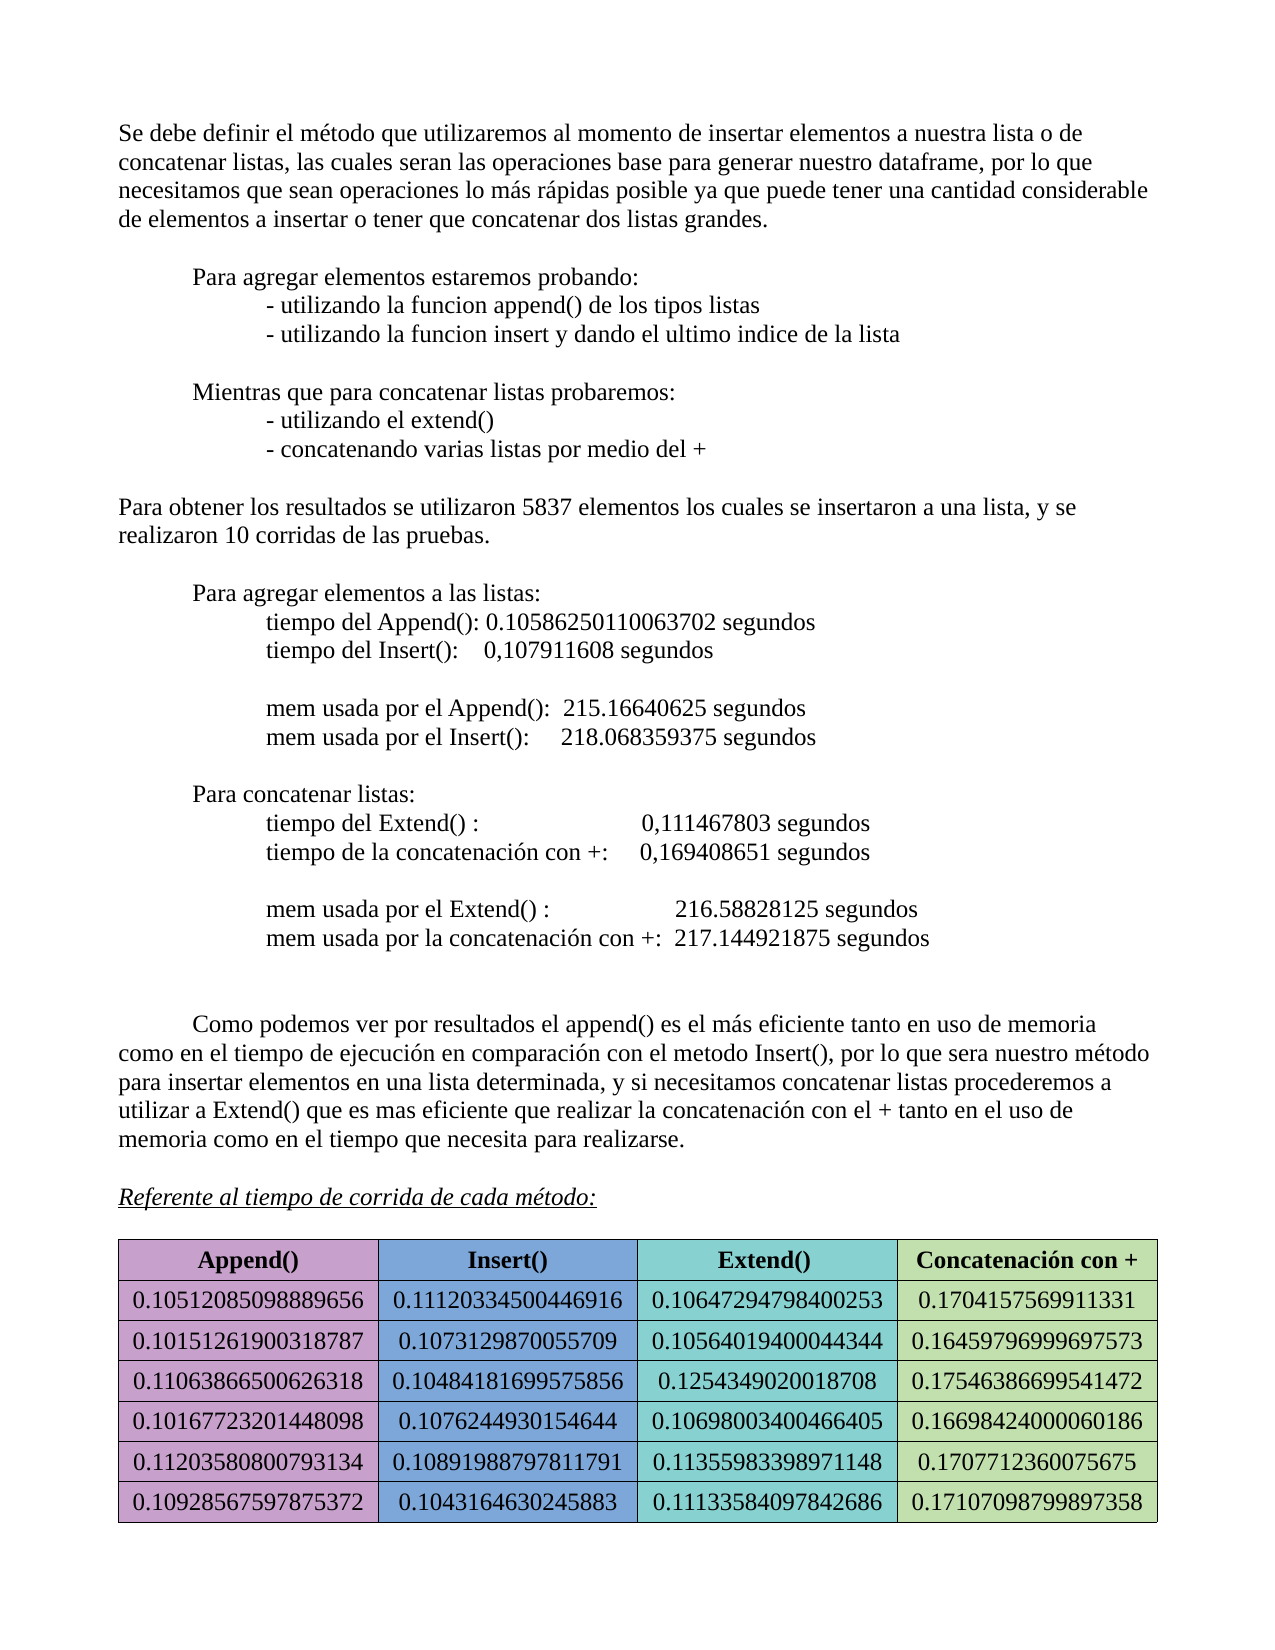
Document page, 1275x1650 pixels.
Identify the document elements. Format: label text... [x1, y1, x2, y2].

table_cell 0.11133584097842686 [638, 1482, 897, 1522]
table_cell 0.11203580800793134 [119, 1442, 378, 1481]
table_cell 0.1076244930154644 [379, 1402, 637, 1441]
text Referente al tiempo de corrida de cada método: [118, 1182, 1157, 1211]
text - utilizando la funcion insert y dando el ultimo indice de la lista [118, 319, 1157, 348]
table_cell 0.1254349020018708 [638, 1361, 897, 1401]
text Para agregar elementos a las listas: [118, 578, 1157, 607]
table_header Append() [119, 1240, 378, 1280]
table_cell 0.17107098799897358 [898, 1482, 1157, 1522]
table_header Extend() [638, 1240, 897, 1280]
table_cell 0.17546386699541472 [898, 1361, 1157, 1401]
text - utilizando el extend() [118, 406, 1157, 434]
text mem usada por la concatenación con +: 217.144921875 segundos [118, 923, 1157, 952]
text Para obtener los resultados se utilizaron 5837 elementos los cuales se insertaron a una lista, y se realizaron 10 corridas de las pruebas. [118, 492, 1157, 549]
table_cell 0.11063866500626318 [119, 1361, 378, 1401]
text mem usada por el Extend() : 216.58828125 segundos [118, 894, 1157, 923]
text Se debe definir el método que utilizaremos al momento de insertar elementos a nuestra lista o de concatenar listas, las cuales seran las operaciones base para generar nuestro dataframe, por lo que necesitamos que sean operaciones lo más rápidas posible ya que puede tener una cantidad considerable de elementos a insertar o tener que concatenar dos listas grandes. [118, 118, 1157, 233]
text tiempo del Insert(): 0,107911608 segundos [118, 636, 1157, 664]
table_cell 0.10928567597875372 [119, 1482, 378, 1522]
text Para agregar elementos estaremos probando: [118, 262, 1157, 291]
table_cell 0.1073129870055709 [379, 1321, 637, 1360]
text mem usada por el Insert(): 218.068359375 segundos [118, 722, 1157, 751]
table_cell 0.10564019400044344 [638, 1321, 897, 1360]
table_cell 0.11355983398971148 [638, 1442, 897, 1481]
table_cell 0.10167723201448098 [119, 1402, 378, 1441]
table_cell 0.11120334500446916 [379, 1281, 637, 1320]
table_cell 0.1043164630245883 [379, 1482, 637, 1522]
text - utilizando la funcion append() de los tipos listas [118, 291, 1157, 319]
text Mientras que para concatenar listas probaremos: [118, 377, 1157, 406]
text - concatenando varias listas por medio del + [118, 434, 1157, 463]
table_header Concatenación con + [898, 1240, 1157, 1280]
text Como podemos ver por resultados el append() es el más eficiente tanto en uso de memoria como en el tiempo de ejecución en comparación con el metodo Insert(), por lo que sera nuestro método para insertar elementos en una lista determinada, y si necesitamos concatenar listas procederemos a utilizar a Extend() que es mas eficiente que realizar la concatenación con el + tanto en el uso de memoria como en el tiempo que necesita para realizarse. [118, 1009, 1157, 1153]
table_header Insert() [379, 1240, 637, 1280]
table_cell 0.1707712360075675 [898, 1442, 1157, 1481]
table_cell 0.10484181699575856 [379, 1361, 637, 1401]
text mem usada por el Append(): 215.16640625 segundos [118, 693, 1157, 722]
text tiempo de la concatenación con +: 0,169408651 segundos [118, 837, 1157, 866]
table_cell 0.10512085098889656 [119, 1281, 378, 1320]
text tiempo del Append(): 0.10586250110063702 segundos [118, 607, 1157, 636]
table_cell 0.10151261900318787 [119, 1321, 378, 1360]
table_cell 0.16698424000060186 [898, 1402, 1157, 1441]
table_cell 0.10698003400466405 [638, 1402, 897, 1441]
table_cell 0.10891988797811791 [379, 1442, 637, 1481]
text Para concatenar listas: [118, 779, 1157, 808]
text tiempo del Extend() : 0,111467803 segundos [118, 808, 1157, 837]
table_cell 0.16459796999697573 [898, 1321, 1157, 1360]
table_cell 0.10647294798400253 [638, 1281, 897, 1320]
table_cell 0.1704157569911331 [898, 1281, 1157, 1320]
